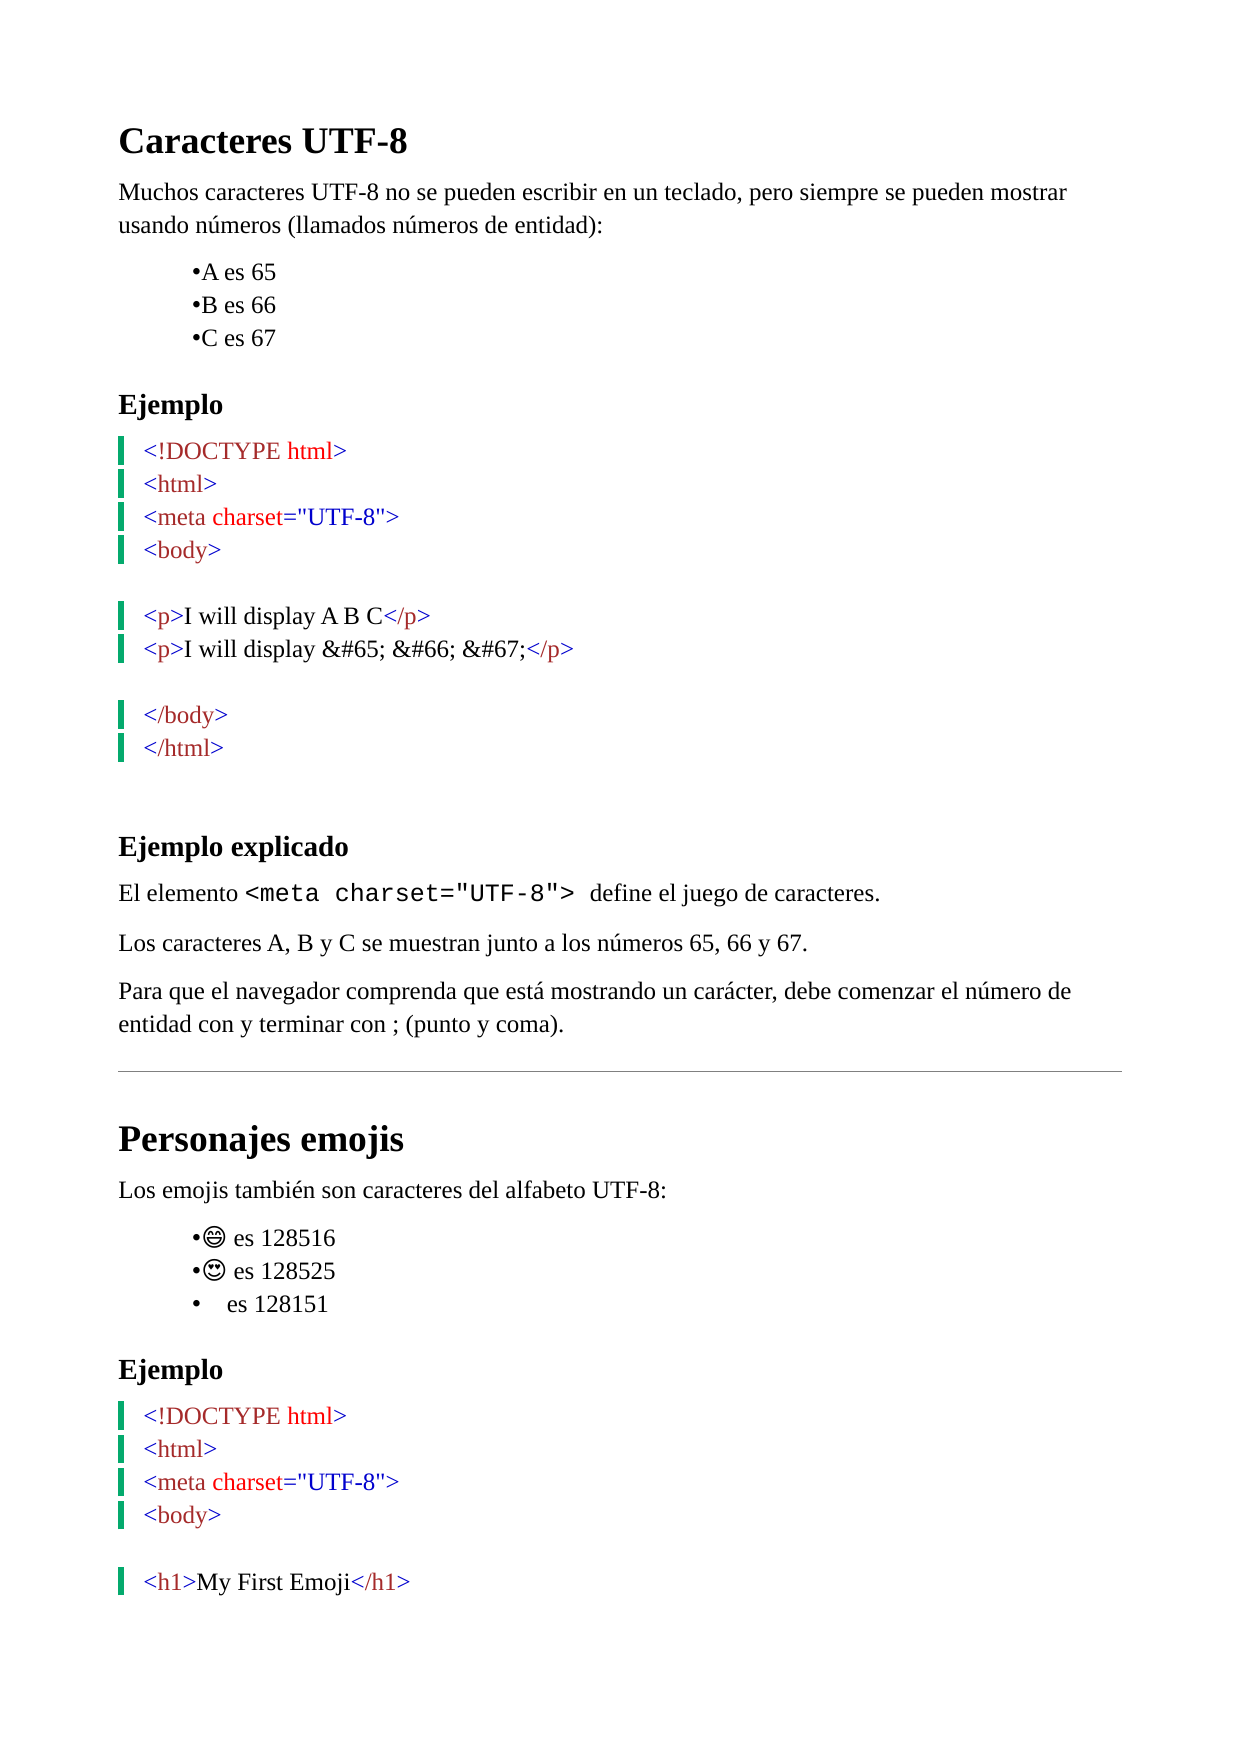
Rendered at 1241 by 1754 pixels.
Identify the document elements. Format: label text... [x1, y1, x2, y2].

text <!DOCTYPE html> <html> <meta charset="UTF-8"> <body> <h1>My First Emoji</h1> [118, 1401, 1122, 1628]
text Muchos caracteres UTF-8 no se pueden escribir en un teclado, pero siempre se pueden mostrar usando números (llamados números de entidad): [118, 177, 1122, 239]
list B es 66 [118, 291, 1122, 319]
list 😍 es 128525 [118, 1256, 1122, 1285]
text Para que el navegador comprenda que está mostrando un carácter, debe comenzar el número de entidad con y terminar con ; (punto y coma). [118, 976, 1122, 1038]
list C es 67 [118, 323, 1122, 352]
subtitle Ejemplo [118, 1352, 1122, 1386]
subtitle Personajes emojis [118, 1117, 1122, 1160]
list 💗 es 128151 [118, 1289, 1122, 1318]
subtitle Ejemplo [118, 387, 1122, 420]
list 😄 es 128516 [118, 1223, 1122, 1252]
subtitle Caracteres UTF-8 [118, 118, 1122, 161]
text Los emojis también son caracteres del alfabeto UTF-8: [118, 1175, 1122, 1204]
text El elemento <meta charset="UTF-8"> define el juego de caracteres. [118, 878, 1122, 909]
subtitle Ejemplo explicado [118, 829, 1122, 863]
text Los caracteres A, B y C se muestran junto a los números 65, 66 y 67. [118, 928, 1122, 957]
list A es 65 [118, 257, 1122, 286]
text <!DOCTYPE html> <html> <meta charset="UTF-8"> <body> <p>I will display A B C</p> <p>I will display &#65; &#66; &#67;</p> </body> </html> [118, 436, 1122, 762]
